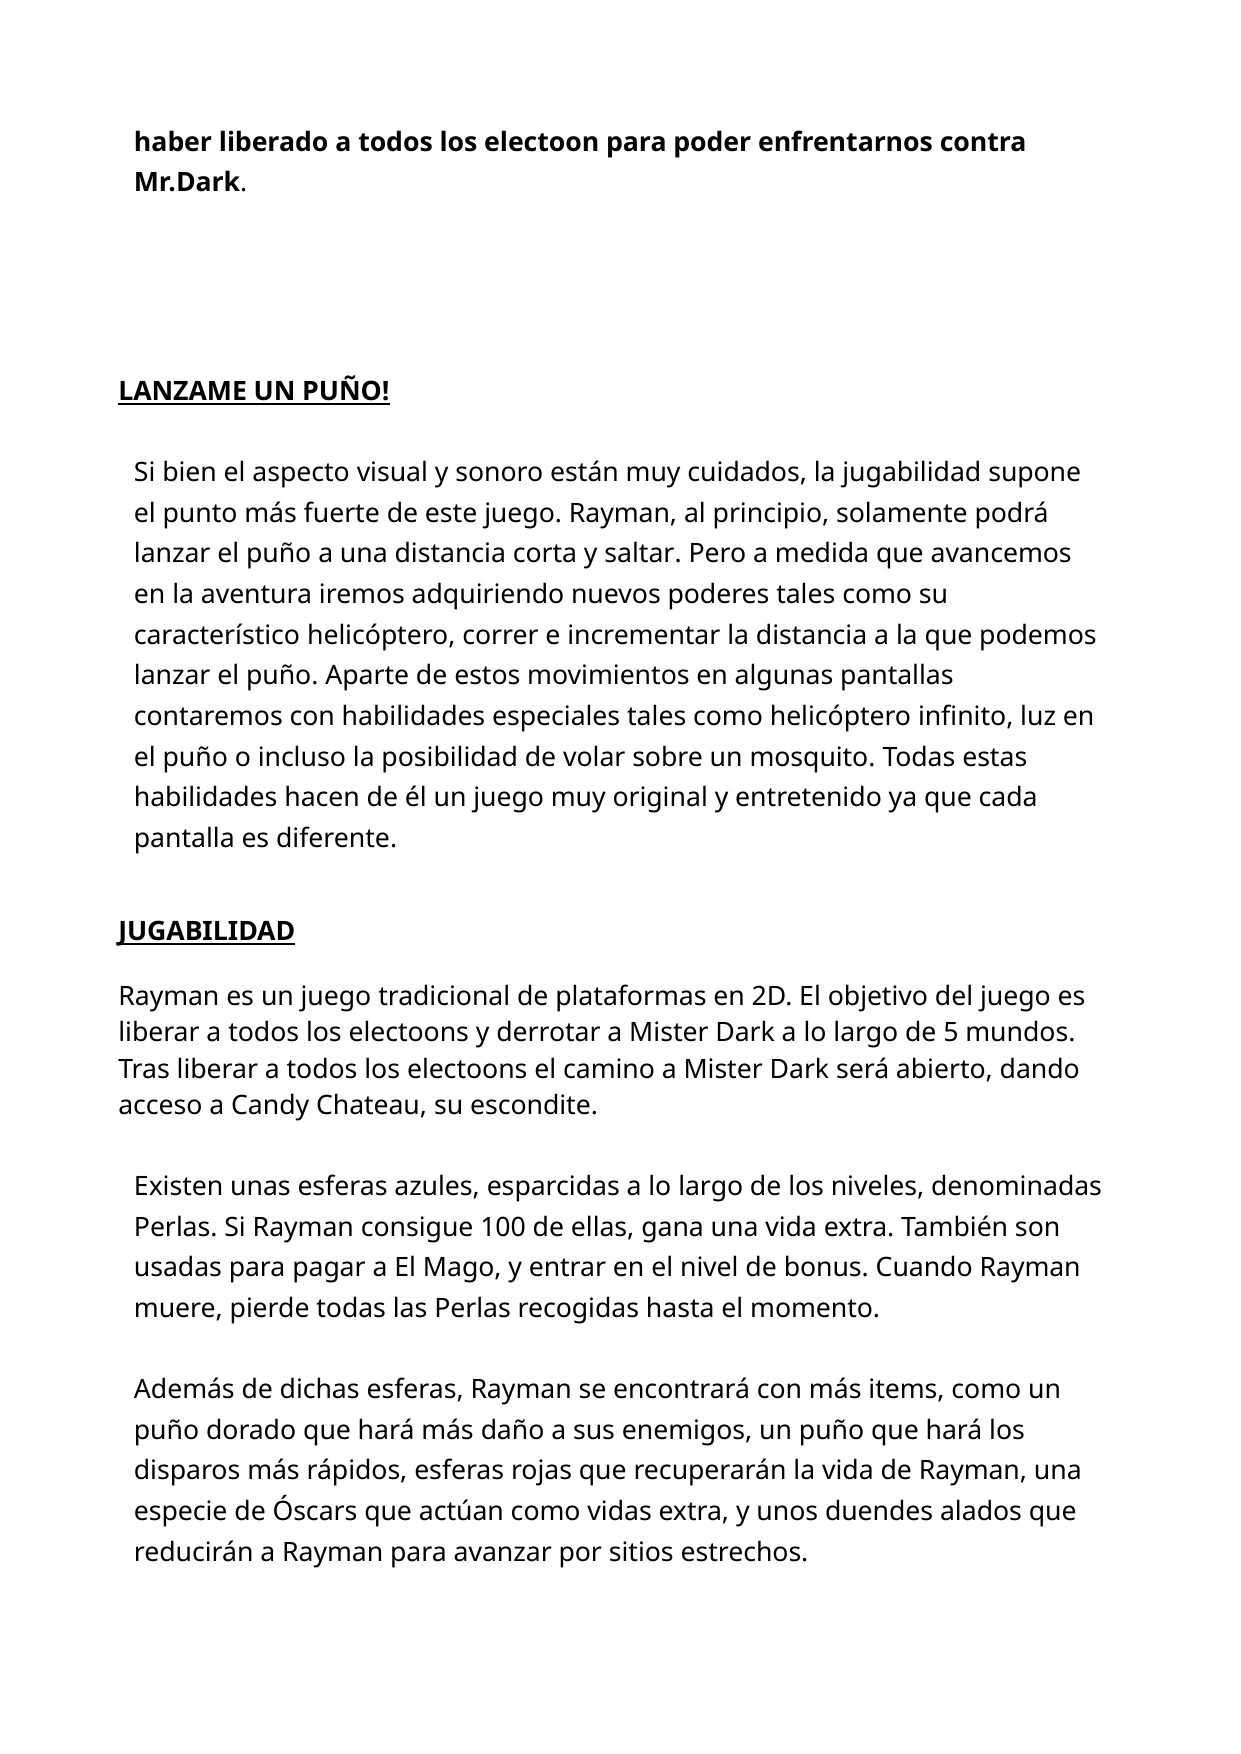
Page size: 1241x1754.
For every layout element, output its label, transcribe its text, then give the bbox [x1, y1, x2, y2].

text Rayman es un juego tradicional de plataformas en 2D. El objetivo del juego es liberar a todos los electoons y derrotar a Mister Dark a lo largo de 5 mundos. Tras liberar a todos los electoons el camino a Mister Dark será abierto, dando acceso a Candy Chateau, su escondite. [118, 977, 1122, 1122]
text haber liberado a todos los electoon para poder enfrentarnos contra Mr.Dark. [134, 118, 1106, 199]
text Existen unas esferas azules, esparcidas a lo largo de los niveles, denominadas Perlas. Si Rayman consigue 100 de ellas, gana una vida extra. También son usadas para pagar a El Mago, y entrar en el nivel de bonus. Cuando Rayman muere, pierde todas las Perlas recogidas hasta el momento. [134, 1162, 1106, 1325]
text Además de dichas esferas, Rayman se encontrará con más items, como un puño dorado que hará más daño a sus enemigos, un puño que hará los disparos más rápidos, esferas rojas que recuperarán la vida de Rayman, una especie de Óscars que actúan como vidas extra, y unos duendes alados que reducirán a Rayman para avanzar por sitios estrechos. [134, 1366, 1106, 1569]
text LANZAME UN PUÑO! [118, 372, 1122, 408]
text Si bien el aspecto visual y sonoro están muy cuidados, la jugabilidad supone el punto más fuerte de este juego. Rayman, al principio, solamente podrá lanzar el puño a una distancia corta y saltar. Pero a medida que avancemos en la aventura iremos adquiriendo nuevos poderes tales como su característico helicóptero, correr e incrementar la distancia a la que podemos lanzar el puño. Aparte de estos movimientos en algunas pantallas contaremos con habilidades especiales tales como helicóptero infinito, luz en el puño o incluso la posibilidad de volar sobre un mosquito. Todas estas habilidades hacen de él un juego muy original y entretenido ya que cada pantalla es diferente. [134, 449, 1106, 855]
text JUGABILIDAD [118, 912, 1122, 948]
